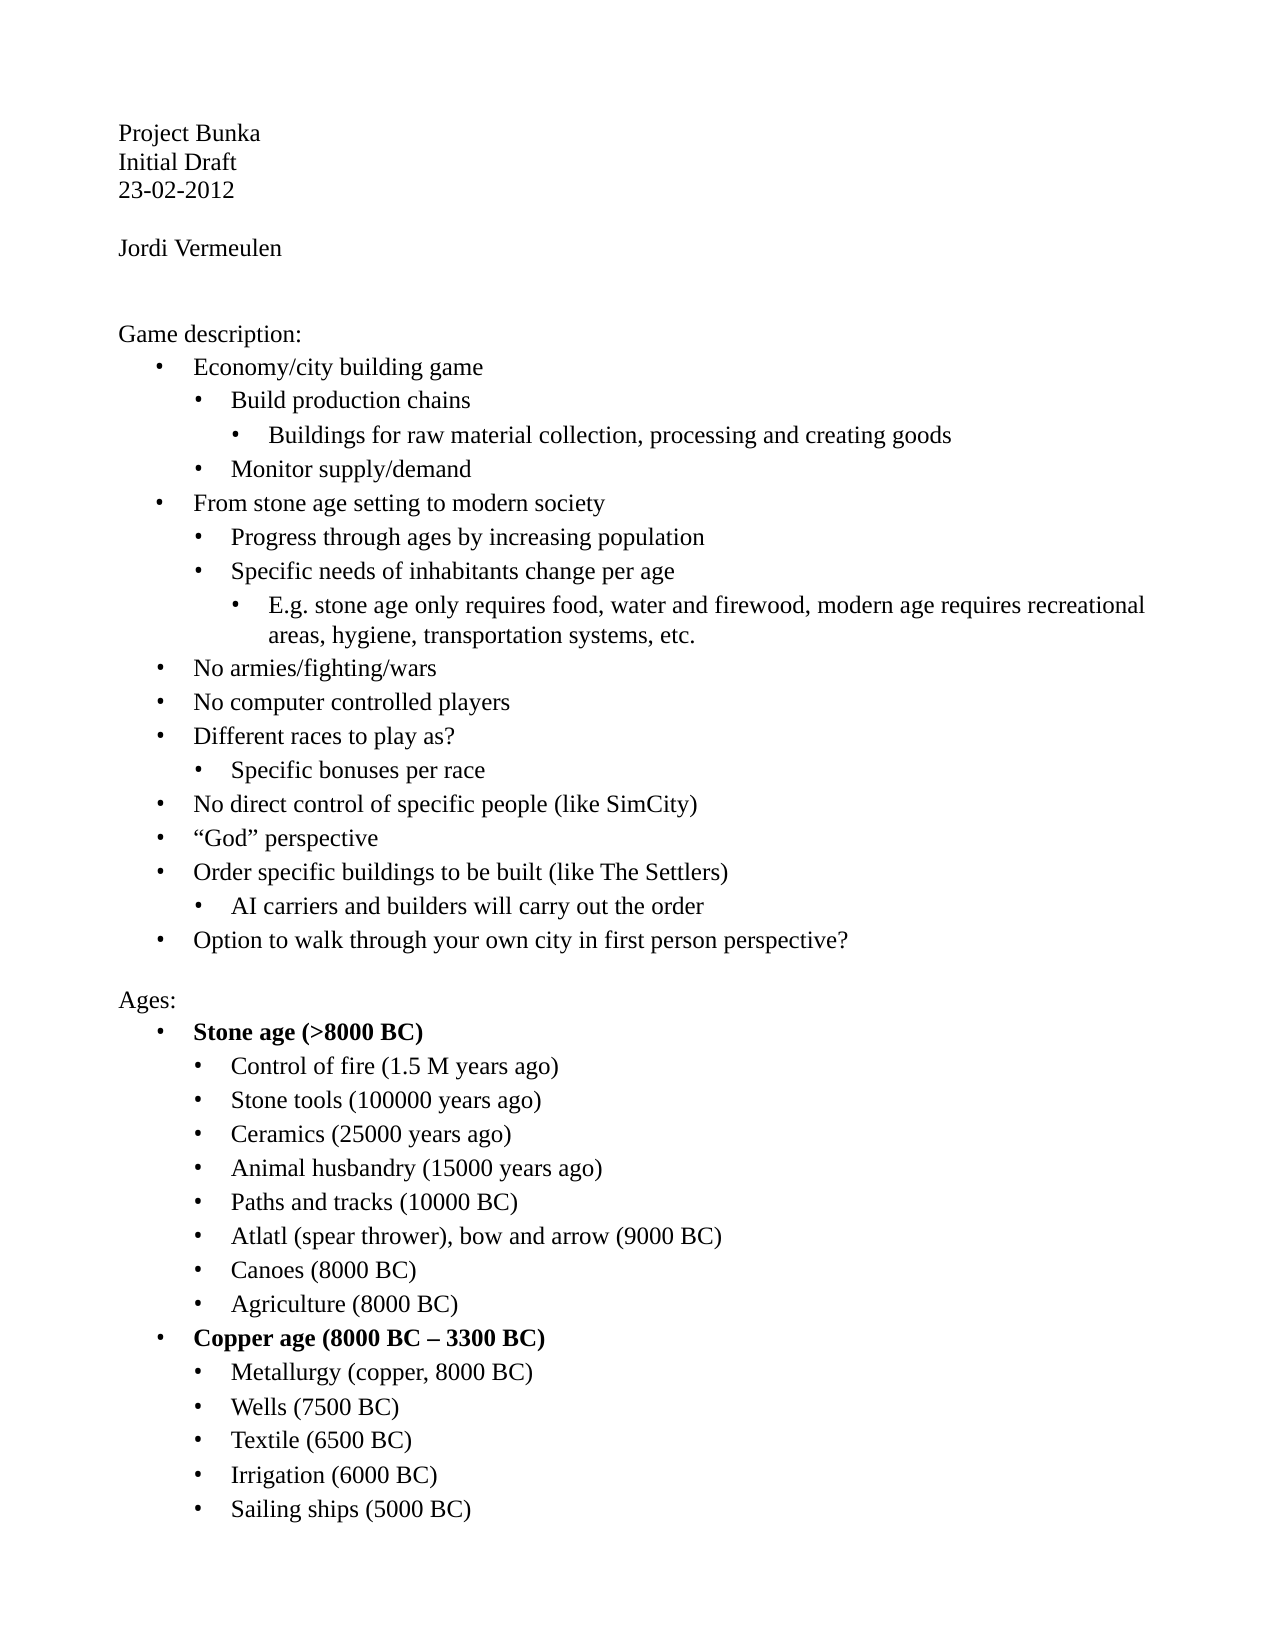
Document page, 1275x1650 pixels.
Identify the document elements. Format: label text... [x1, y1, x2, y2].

list Animal husbandry (15000 years ago) [193, 1150, 1157, 1184]
list “God” perspective [156, 820, 1157, 854]
list Sailing ships (5000 BC) [193, 1490, 1157, 1524]
list Metallurgy (copper, 8000 BC) [193, 1354, 1157, 1388]
list E.g. stone age only requires food, water and firewood, modern age requires recreational areas, hygiene, transportation systems, etc. [231, 587, 1157, 649]
text Initial Draft [118, 147, 1157, 176]
list Atlatl (spear thrower), bow and arrow (9000 BC) [193, 1218, 1157, 1252]
list Irrigation (6000 BC) [193, 1456, 1157, 1490]
list Textile (6500 BC) [193, 1422, 1157, 1456]
text Game description: [118, 319, 1157, 348]
list Paths and tracks (10000 BC) [193, 1184, 1157, 1218]
list No computer controlled players [156, 683, 1157, 717]
list No armies/fighting/wars [156, 649, 1157, 683]
list Buildings for raw material collection, processing and creating goods [231, 416, 1157, 450]
list Agriculture (8000 BC) [193, 1286, 1157, 1320]
list Copper age (8000 BC – 3300 BC) [156, 1320, 1157, 1354]
list Economy/city building game [154, 348, 1157, 382]
list No direct control of specific people (like SimCity) [156, 786, 1157, 820]
list Specific bonuses per race [194, 752, 1157, 786]
list Wells (7500 BC) [193, 1388, 1157, 1422]
list AI carriers and builders will carry out the order [194, 888, 1157, 922]
list Order specific buildings to be built (like The Settlers) [156, 854, 1157, 888]
list Monitor supply/demand [194, 450, 1157, 484]
list Build production chains [194, 382, 1157, 416]
list Stone age (>8000 BC) [156, 1013, 1157, 1047]
list From stone age setting to modern society [154, 484, 1157, 518]
list Specific needs of inhabitants change per age [194, 552, 1157, 587]
list Different races to play as? [156, 717, 1157, 752]
list Stone tools (100000 years ago) [193, 1082, 1157, 1116]
list Progress through ages by increasing population [194, 518, 1157, 552]
list Canoes (8000 BC) [193, 1252, 1157, 1286]
list Control of fire (1.5 M years ago) [193, 1047, 1157, 1082]
text Ages: [118, 985, 1157, 1013]
text 23-02-2012 [118, 176, 1157, 204]
list Ceramics (25000 years ago) [193, 1116, 1157, 1150]
list Option to walk through your own city in first person perspective? [156, 922, 1157, 956]
text Project Bunka [118, 118, 1157, 147]
text Jordi Vermeulen [118, 233, 1157, 262]
